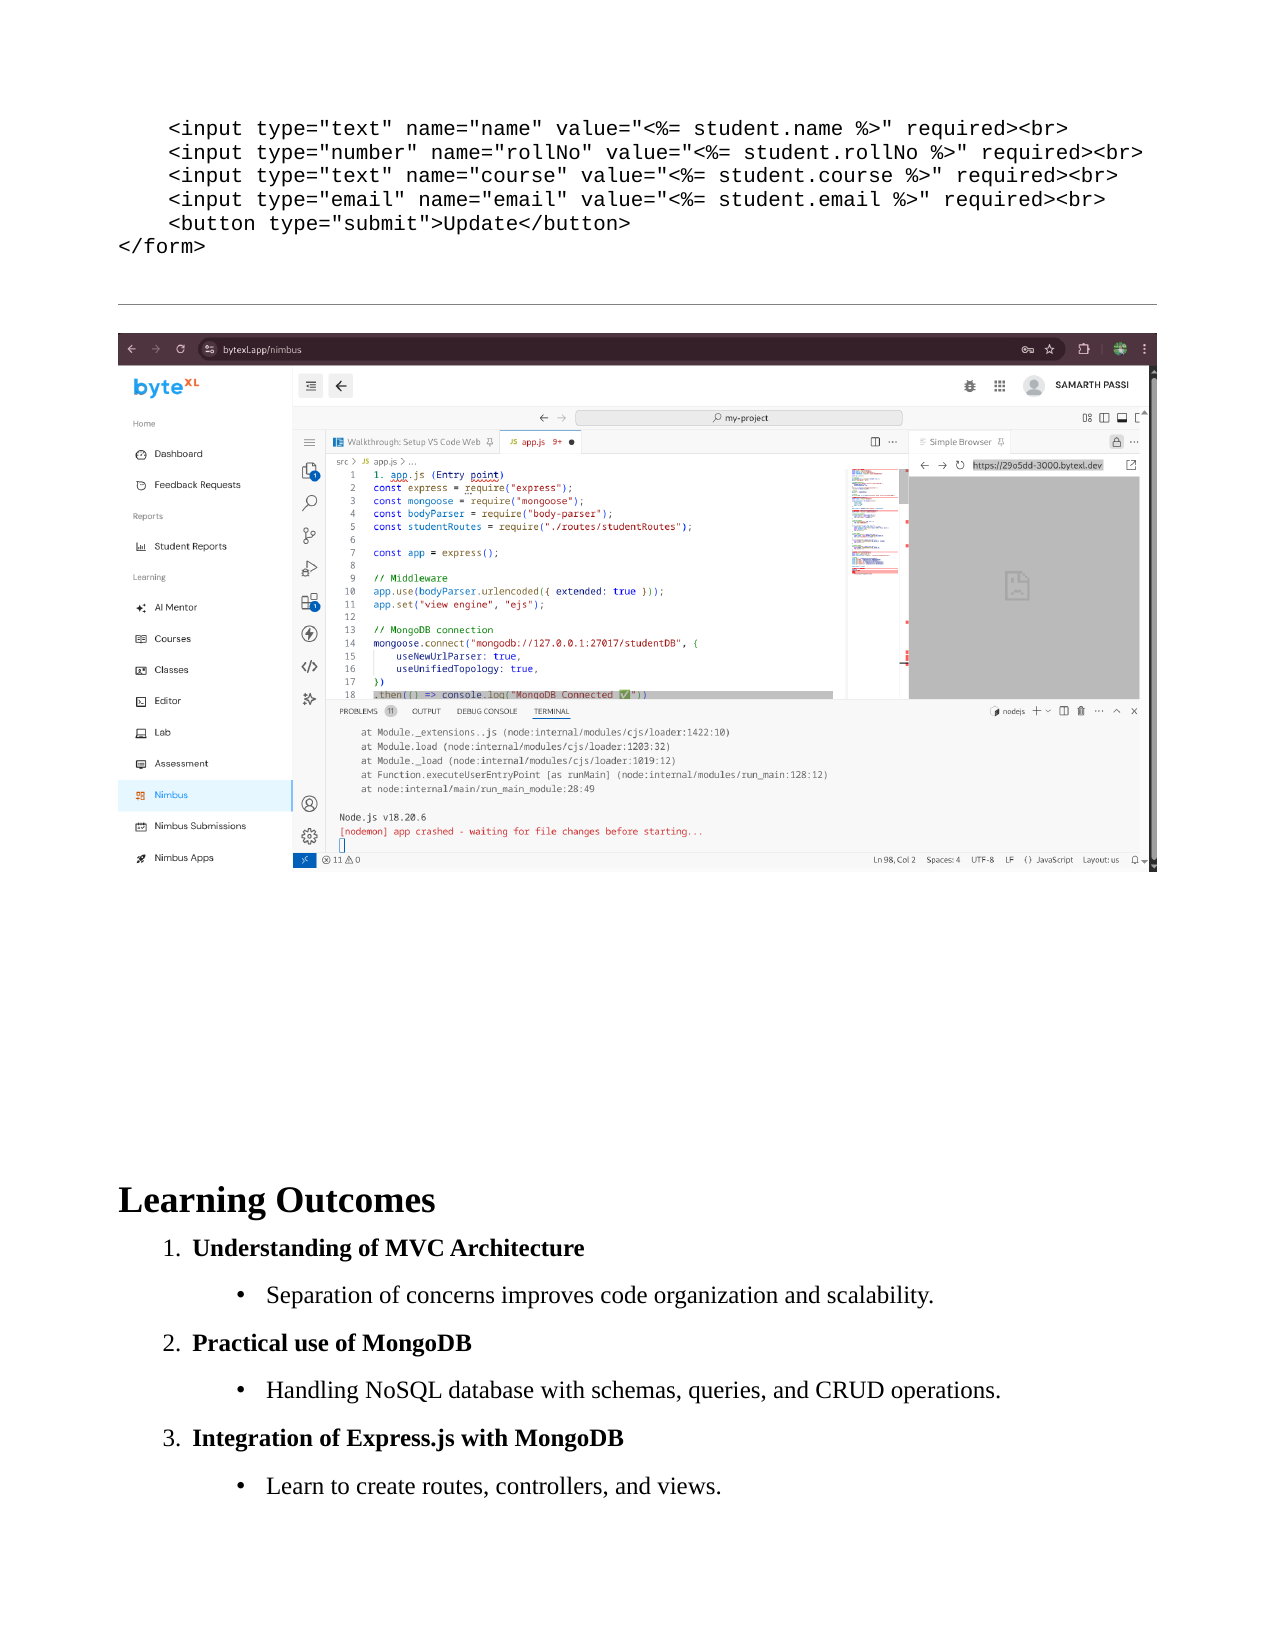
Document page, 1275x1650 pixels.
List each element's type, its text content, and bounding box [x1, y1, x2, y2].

list Practical use of MongoDB [162, 1328, 1157, 1357]
text </form> [118, 236, 1157, 260]
list Understanding of MVC Architecture [162, 1233, 1157, 1261]
list Learn to create routes, controllers, and views. [236, 1471, 1157, 1499]
text <input type="text" name="name" value="<%= student.name %>" required><br> [118, 118, 1157, 142]
list Handling NoSQL database with schemas, queries, and CRUD operations. [236, 1376, 1157, 1404]
list Integration of Express.js with MongoDB [162, 1423, 1157, 1452]
text <input type="text" name="course" value="<%= student.course %>" required><br> [118, 165, 1157, 189]
text <input type="number" name="rollNo" value="<%= student.rollNo %>" required><br> [118, 142, 1157, 165]
text <input type="email" name="email" value="<%= student.email %>" required><br> [118, 189, 1157, 213]
text <button type="submit">Update</button> [118, 213, 1157, 236]
picture [118, 333, 1157, 872]
subtitle Learning Outcomes [118, 1177, 1157, 1220]
list Separation of concerns improves code organization and scalability. [236, 1280, 1157, 1309]
